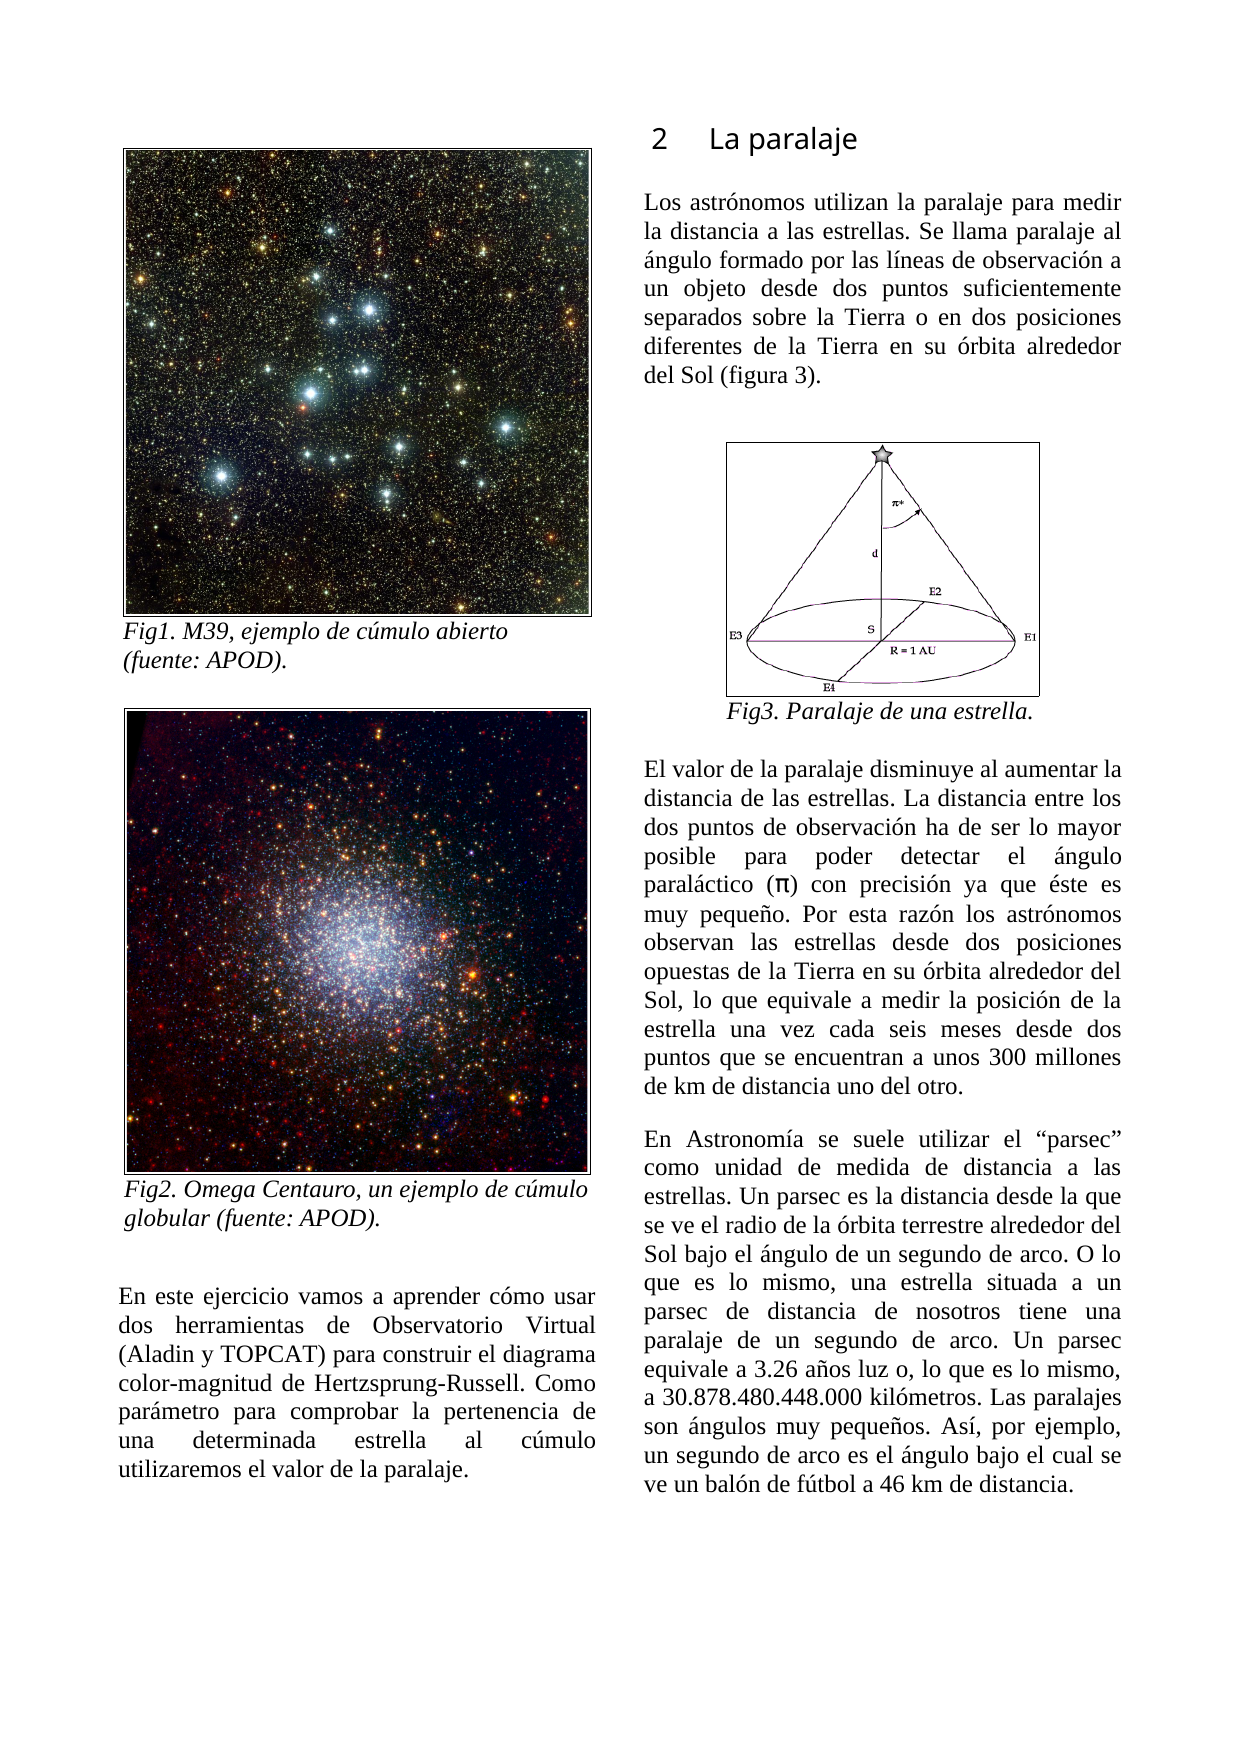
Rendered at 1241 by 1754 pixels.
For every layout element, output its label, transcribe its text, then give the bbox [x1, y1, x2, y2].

text El valor de la paralaje disminuye al aumentar la distancia de las estrellas. La distancia entre los dos puntos de observación ha de ser lo mayor posible para poder detectar el ángulo paraláctico (π) con precisión ya que éste es muy pequeño. Por esta razón los astrónomos observan las estrellas desde dos posiciones opuestas de la Tierra en su órbita alrededor del Sol, lo que equivale a medir la posición de la estrella una vez cada seis meses desde dos puntos que se encuentran a unos 300 millones de km de distancia uno del otro. [644, 412, 1122, 1100]
text En este ejercicio vamos a aprender cómo usar dos herramientas de Observatorio Virtual (Aladin y TOPCAT) para construir el diagrama color-magnitud de Hertzsprung-Russell. Como parámetro para comprobar la pertenencia de una determinada estrella al cúmulo utilizaremos el valor de la paralaje. [118, 756, 596, 1483]
picture [125, 150, 589, 614]
text Fig2. Omega Centauro, un ejemplo de cúmulo globular (fuente: APOD). [124, 1175, 591, 1232]
picture [126, 711, 588, 1172]
title La paralaje [644, 118, 1122, 158]
text Fig3. Paralaje de una estrella. [726, 697, 1039, 725]
text Fig1. M39, ejemplo de cúmulo abierto (fuente: APOD). [123, 617, 592, 674]
picture [729, 444, 1037, 694]
text En Astronomía se suele utilizar el “parsec” como unidad de medida de distancia a las estrellas. Un parsec es la distancia desde la que se ve el radio de la órbita terrestre alrededor del Sol bajo el ángulo de un segundo de arco. O lo que es lo mismo, una estrella situada a un parsec de distancia de nosotros tiene una paralaje de un segundo de arco. Un parsec equivale a 3.26 años luz o, lo que es lo mismo, a 30.878.480.448.000 kilómetros. Las paralajes son ángulos muy pequeños. Así, por ejemplo, un segundo de arco es el ángulo bajo el cual se ve un balón de fútbol a 46 km de distancia. [644, 1124, 1122, 1497]
text Los astrónomos utilizan la paralaje para medir la distancia a las estrellas. Se llama paralaje al ángulo formado por las líneas de observación a un objeto desde dos puntos suficientemente separados sobre la Tierra o en dos posiciones diferentes de la Tierra en su órbita alrededor del Sol (figura 3). [644, 187, 1122, 388]
